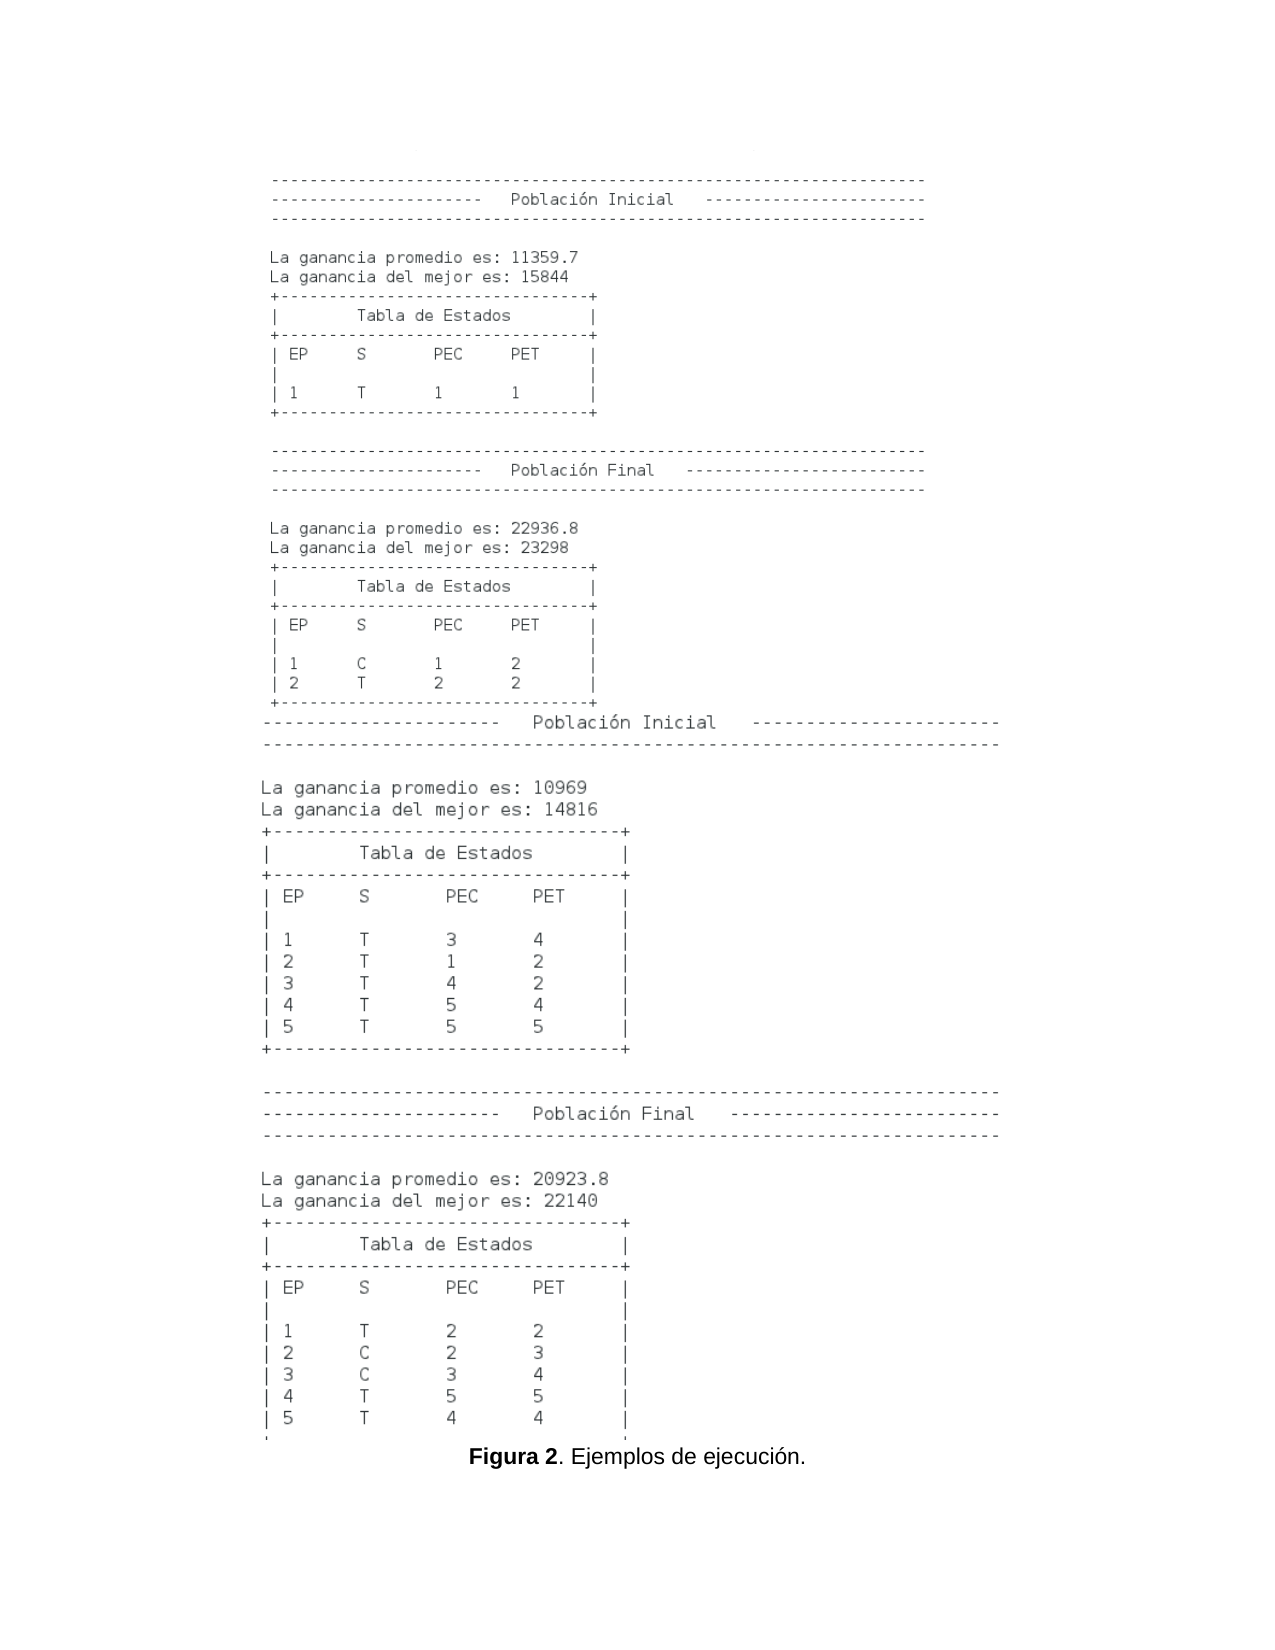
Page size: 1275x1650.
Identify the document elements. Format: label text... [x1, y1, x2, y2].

picture [271, 150, 1004, 710]
text Figura 2. Ejemplos de ejecución. [150, 1443, 1125, 1469]
picture [260, 713, 1015, 1440]
